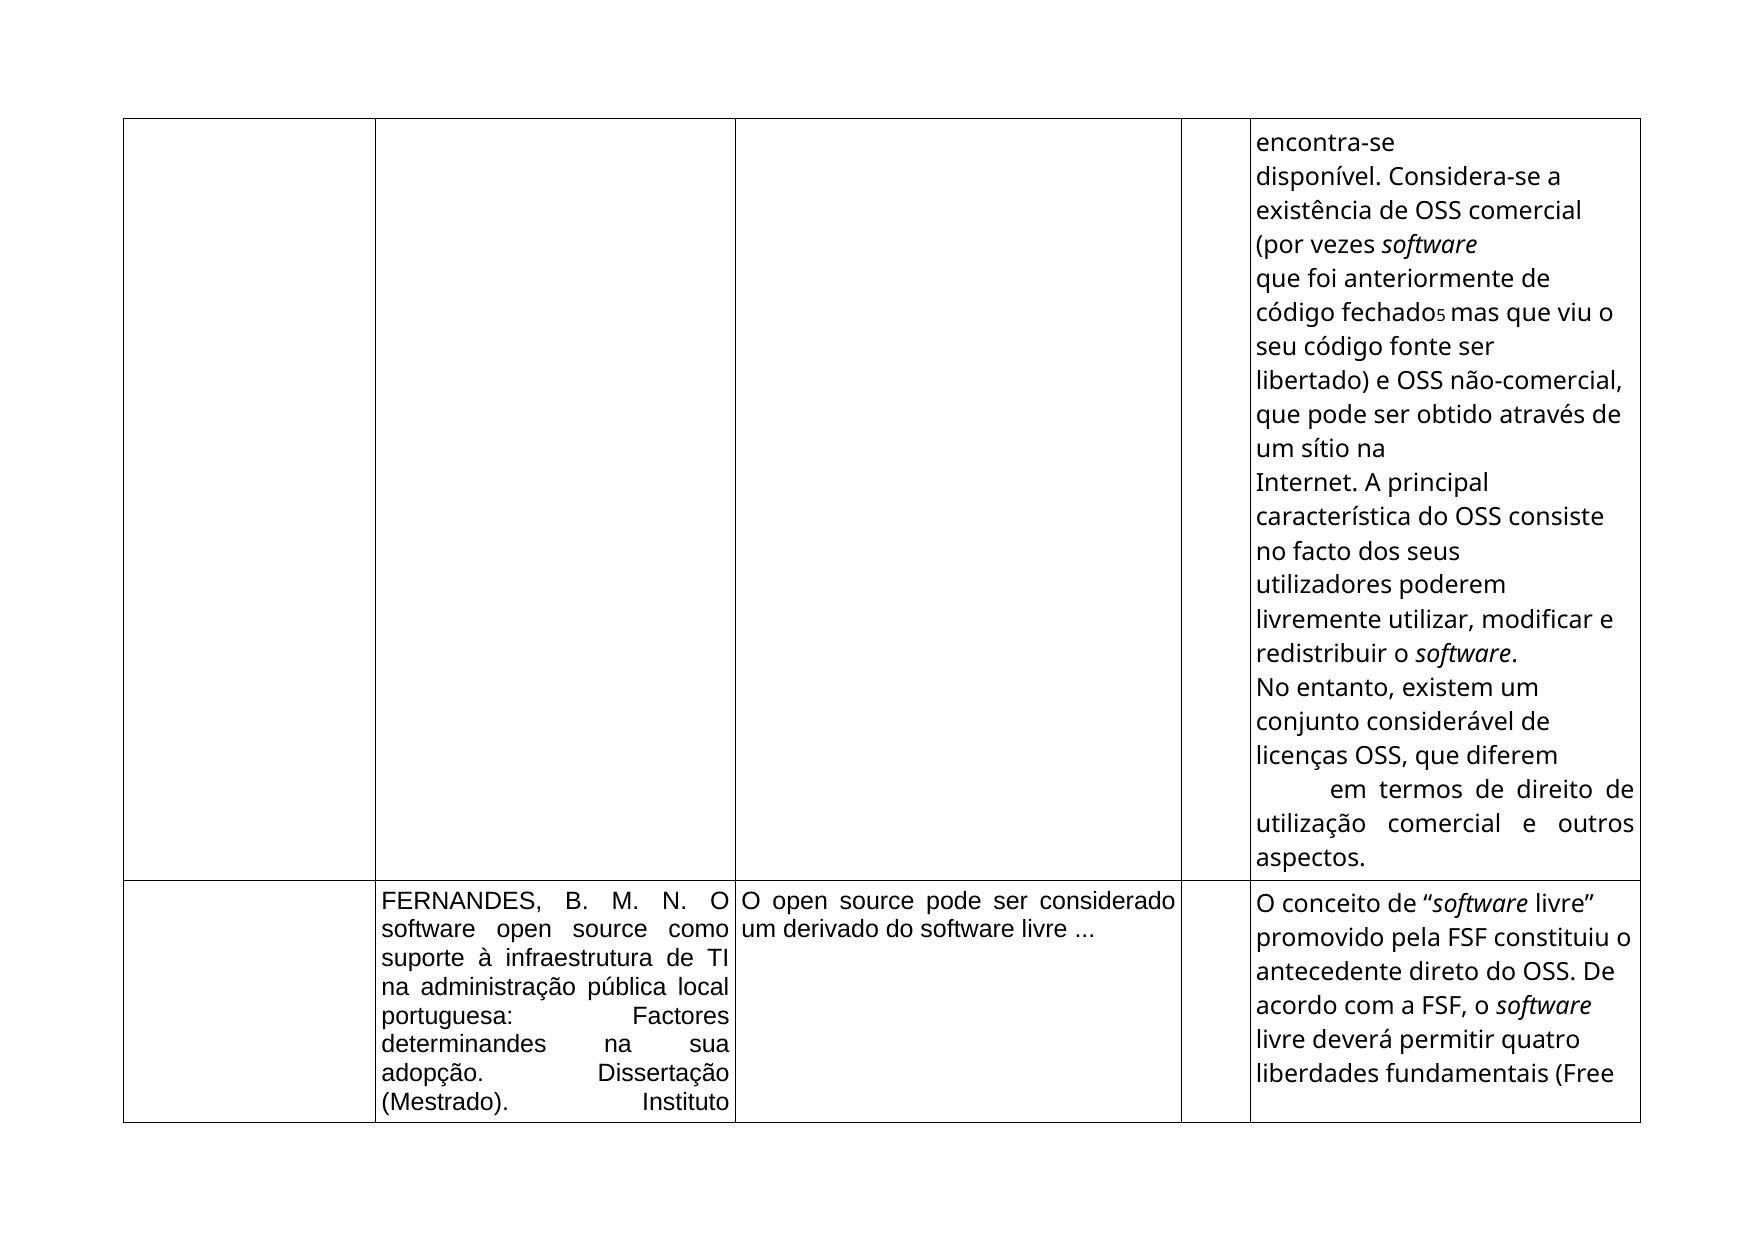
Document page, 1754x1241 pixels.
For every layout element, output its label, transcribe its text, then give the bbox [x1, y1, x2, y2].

table_cell [124, 119, 375, 879]
table_cell O open source pode ser considerado um derivado do software livre ... [736, 881, 1181, 1121]
table_cell [376, 119, 735, 879]
table_cell [124, 881, 375, 1121]
table_cell [1182, 881, 1250, 1121]
table_cell encontra-se disponível. Considera-se a existência de OSS comercial (por vezes software que foi anteriormente de código fechado5 mas que viu o seu código fonte ser libertado) e OSS não-comercial, que pode ser obtido através de um sítio na Internet. A principal característica do OSS consiste no facto dos seus utilizadores poderem livremente utilizar, modificar e redistribuir o software. No entanto, existem um conjunto considerável de licenças OSS, que diferem em termos de direito de utilização comercial e outros aspectos. [1251, 119, 1640, 879]
table_cell O conceito de “software livre” promovido pela FSF constituiu o antecedente direto do OSS. De acordo com a FSF, o software livre deverá permitir quatro liberdades fundamentais (Free [1251, 881, 1640, 1121]
table_cell FERNANDES, B. M. N. O software open source como suporte à infraestrutura de TI na administração pública local portuguesa: Factores determinandes na sua adopção. Dissertação (Mestrado). Instituto [376, 881, 735, 1121]
table_cell [736, 119, 1181, 879]
table_cell [1182, 119, 1250, 879]
